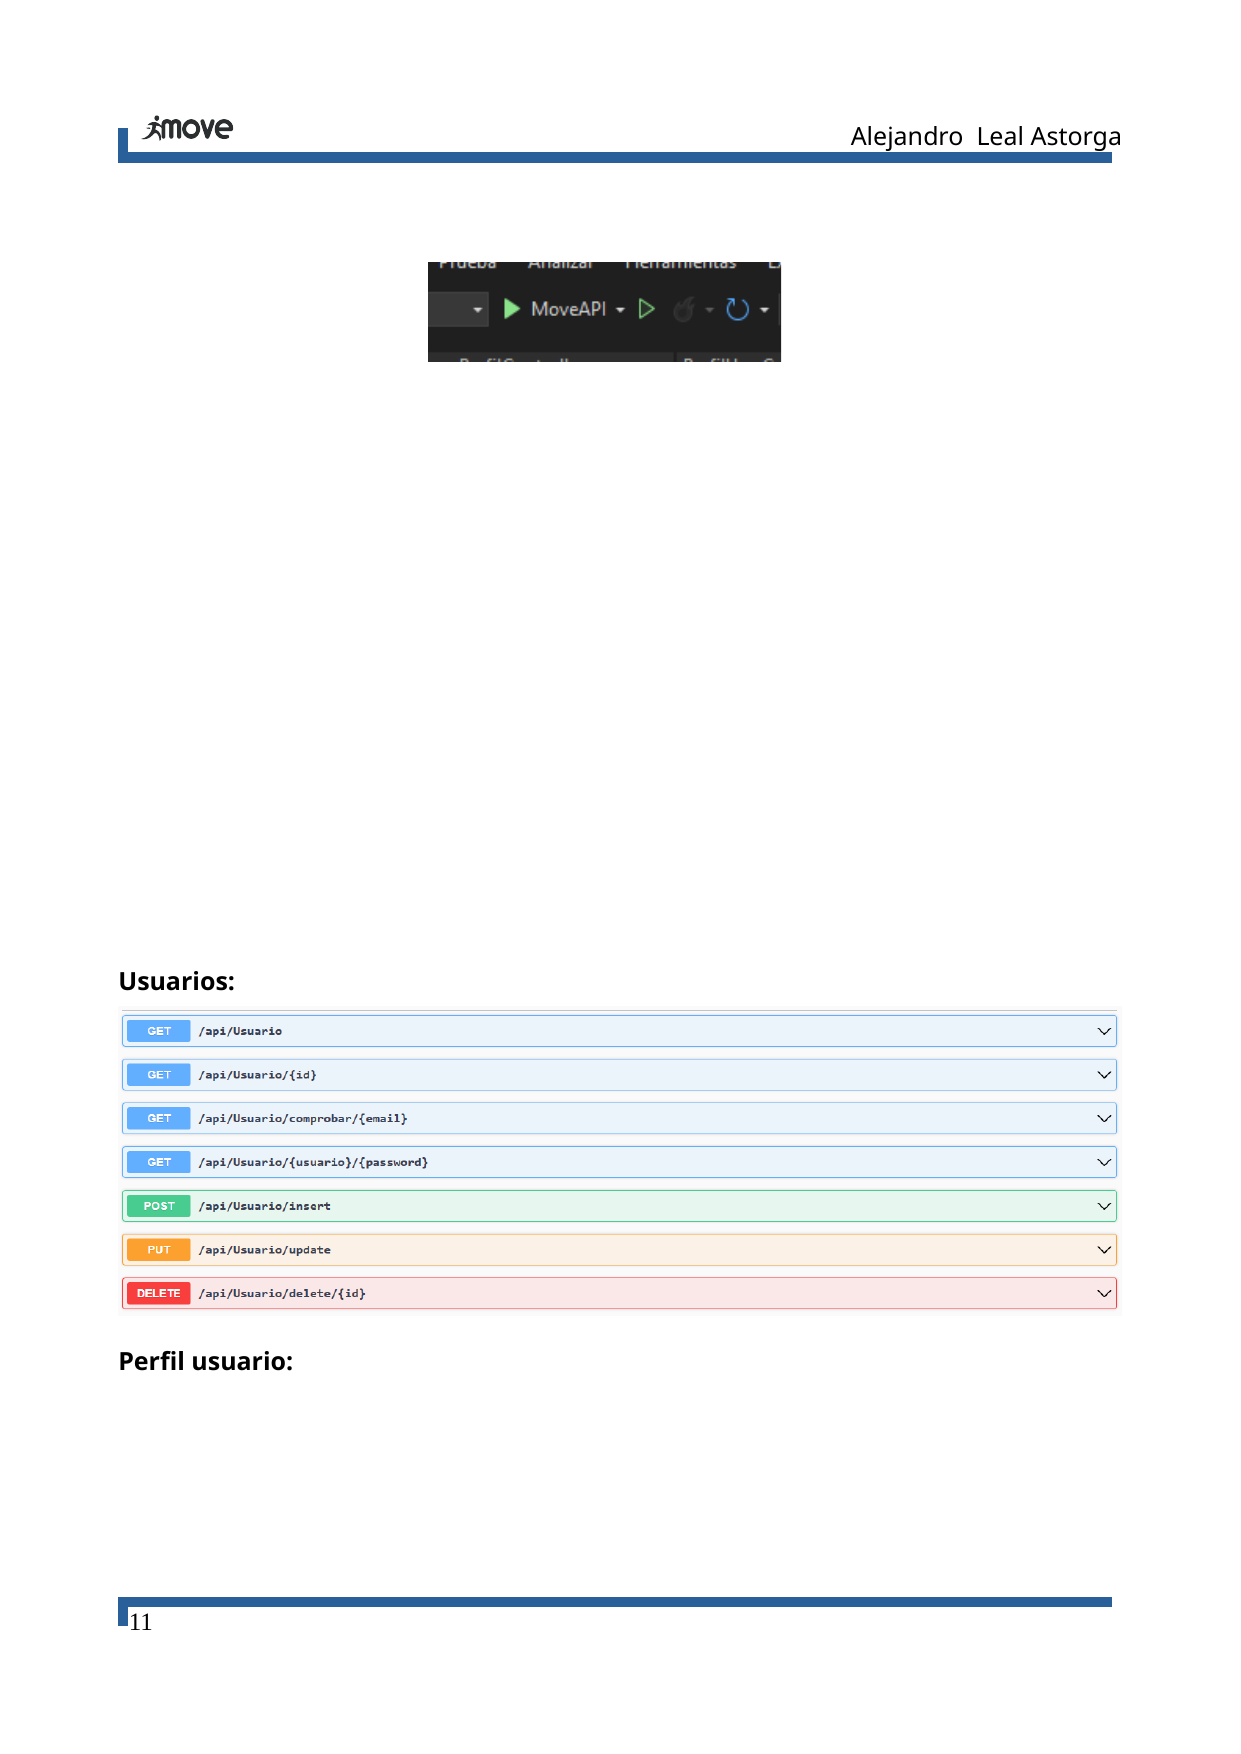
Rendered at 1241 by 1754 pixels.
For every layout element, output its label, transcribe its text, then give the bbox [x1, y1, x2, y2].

picture [428, 262, 782, 362]
picture [118, 1006, 1123, 1316]
text Perfil usuario: [118, 1344, 1122, 1378]
text Usuarios: [118, 964, 1122, 998]
picture [140, 113, 234, 141]
